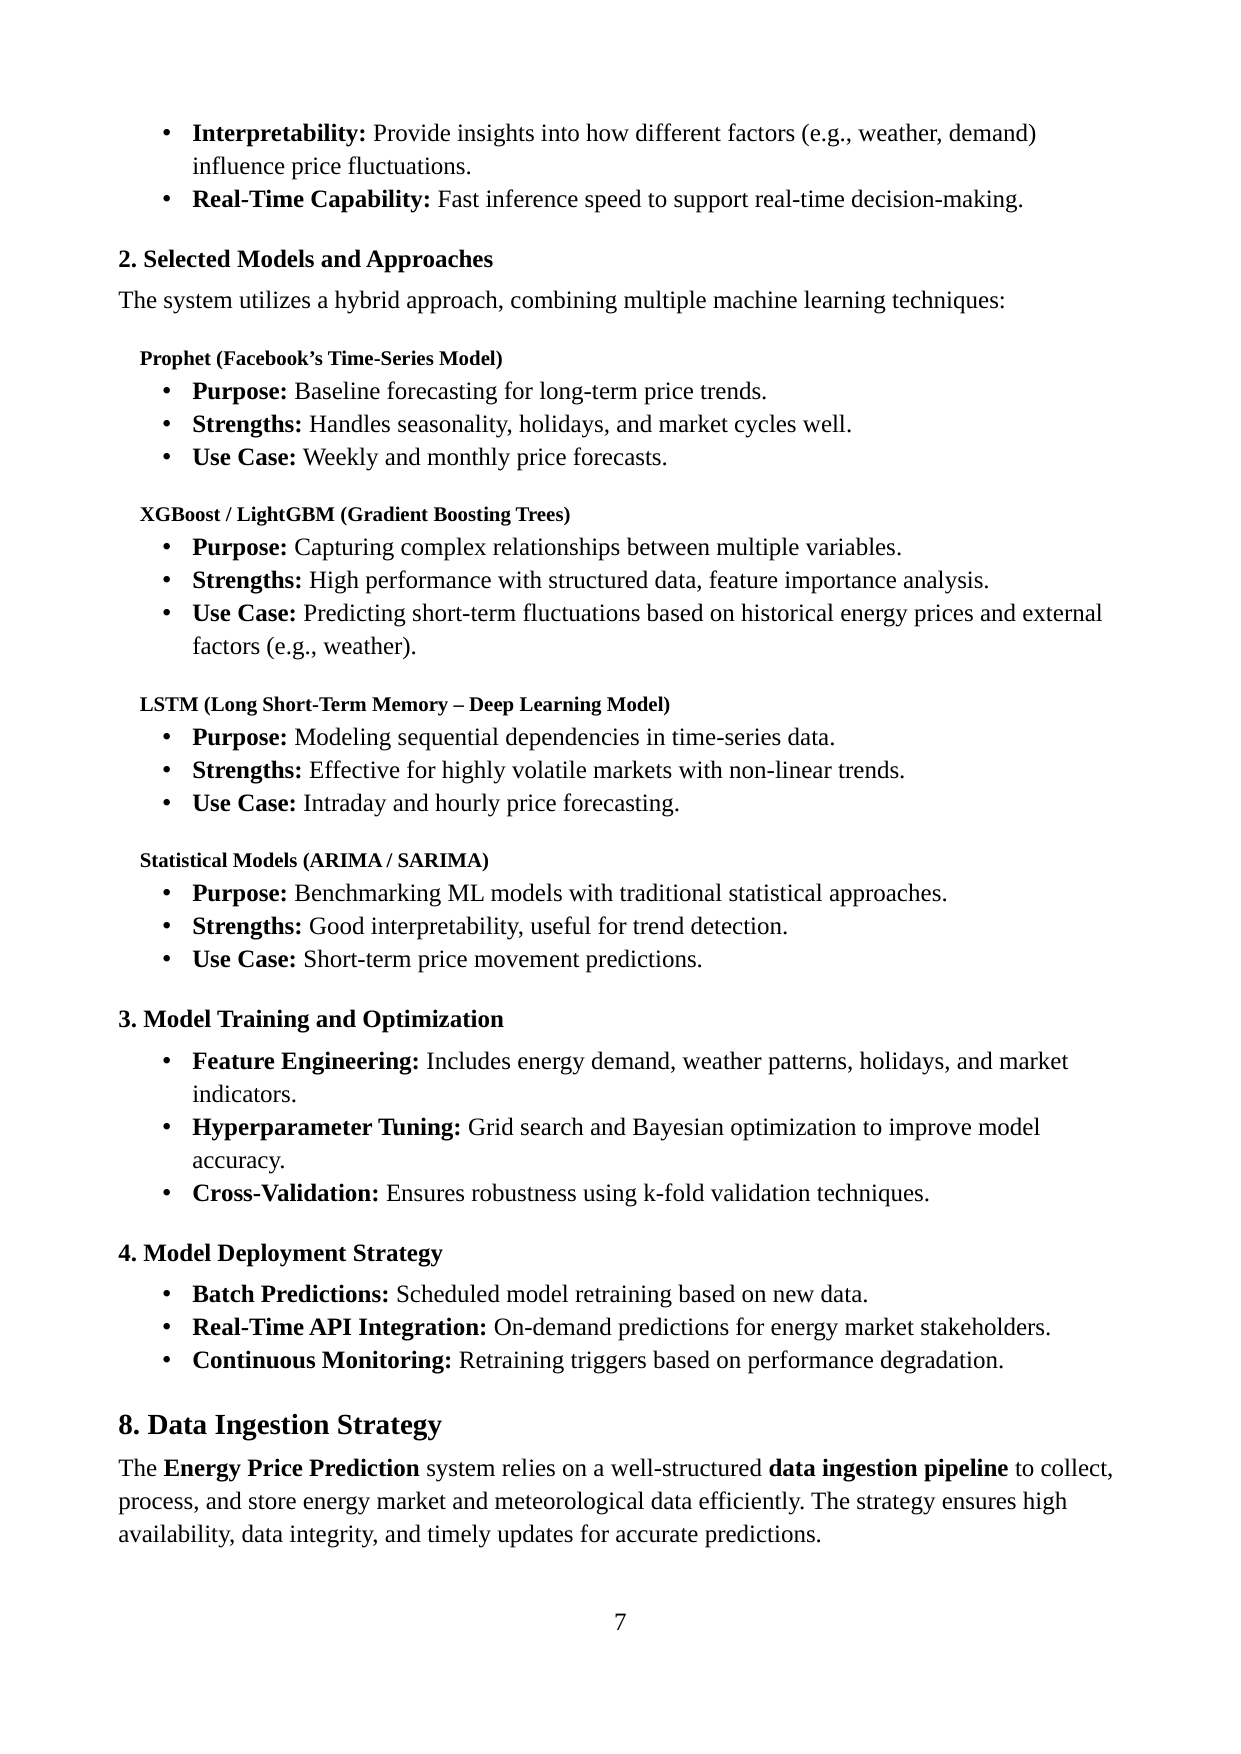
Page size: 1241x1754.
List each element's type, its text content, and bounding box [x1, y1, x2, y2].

text The Energy Price Prediction system relies on a well-structured data ingestion pipeline to collect, process, and store energy market and meteorological data efficiently. The strategy ensures high availability, data integrity, and timely updates for accurate predictions. [118, 1453, 1122, 1548]
list Purpose: Benchmarking ML models with traditional statistical approaches. [162, 878, 1122, 907]
list Real-Time Capability: Fast inference speed to support real-time decision-making. [162, 184, 1122, 213]
list Strengths: Handles seasonality, holidays, and market cycles well. [162, 409, 1122, 438]
list Purpose: Modeling sequential dependencies in time-series data. [162, 722, 1122, 751]
list Strengths: Effective for highly volatile markets with non-linear trends. [162, 755, 1122, 784]
subtitle 3. Model Training and Optimization [118, 1004, 1122, 1033]
list Strengths: High performance with structured data, feature importance analysis. [162, 565, 1122, 594]
list Cross-Validation: Ensures robustness using k-fold validation techniques. [162, 1178, 1122, 1207]
text The system utilizes a hybrid approach, combining multiple machine learning techniques: [118, 286, 1122, 314]
subtitle 2. Selected Models and Approaches [118, 244, 1122, 273]
list Use Case: Short-term price movement predictions. [162, 944, 1122, 973]
list Hyperparameter Tuning: Grid search and Bayesian optimization to improve model accuracy. [162, 1112, 1122, 1173]
list Purpose: Capturing complex relationships between multiple variables. [162, 532, 1122, 561]
subtitle 🔹 Statistical Models (ARIMA / SARIMA) [118, 848, 1122, 872]
list Use Case: Predicting short-term fluctuations based on historical energy prices and external factors (e.g., weather). [162, 598, 1122, 660]
list Interpretability: Provide insights into how different factors (e.g., weather, demand) influence price fluctuations. [162, 118, 1122, 180]
list Use Case: Intraday and hourly price forecasting. [162, 788, 1122, 817]
list Batch Predictions: Scheduled model retraining based on new data. [162, 1279, 1122, 1308]
list Purpose: Baseline forecasting for long-term price trends. [162, 376, 1122, 405]
list Feature Engineering: Includes energy demand, weather patterns, holidays, and market indicators. [162, 1046, 1122, 1107]
subtitle 🔹 XGBoost / LightGBM (Gradient Boosting Trees) [118, 502, 1122, 526]
subtitle 🔹 Prophet (Facebook’s Time-Series Model) [118, 346, 1122, 370]
subtitle 8. Data Ingestion Strategy [118, 1407, 1122, 1441]
subtitle 🔹 LSTM (Long Short-Term Memory – Deep Learning Model) [118, 692, 1122, 716]
list Strengths: Good interpretability, useful for trend detection. [162, 911, 1122, 940]
subtitle 4. Model Deployment Strategy [118, 1238, 1122, 1267]
list Continuous Monitoring: Retraining triggers based on performance degradation. [162, 1345, 1122, 1374]
list Use Case: Weekly and monthly price forecasts. [162, 442, 1122, 471]
list Real-Time API Integration: On-demand predictions for energy market stakeholders. [162, 1312, 1122, 1341]
